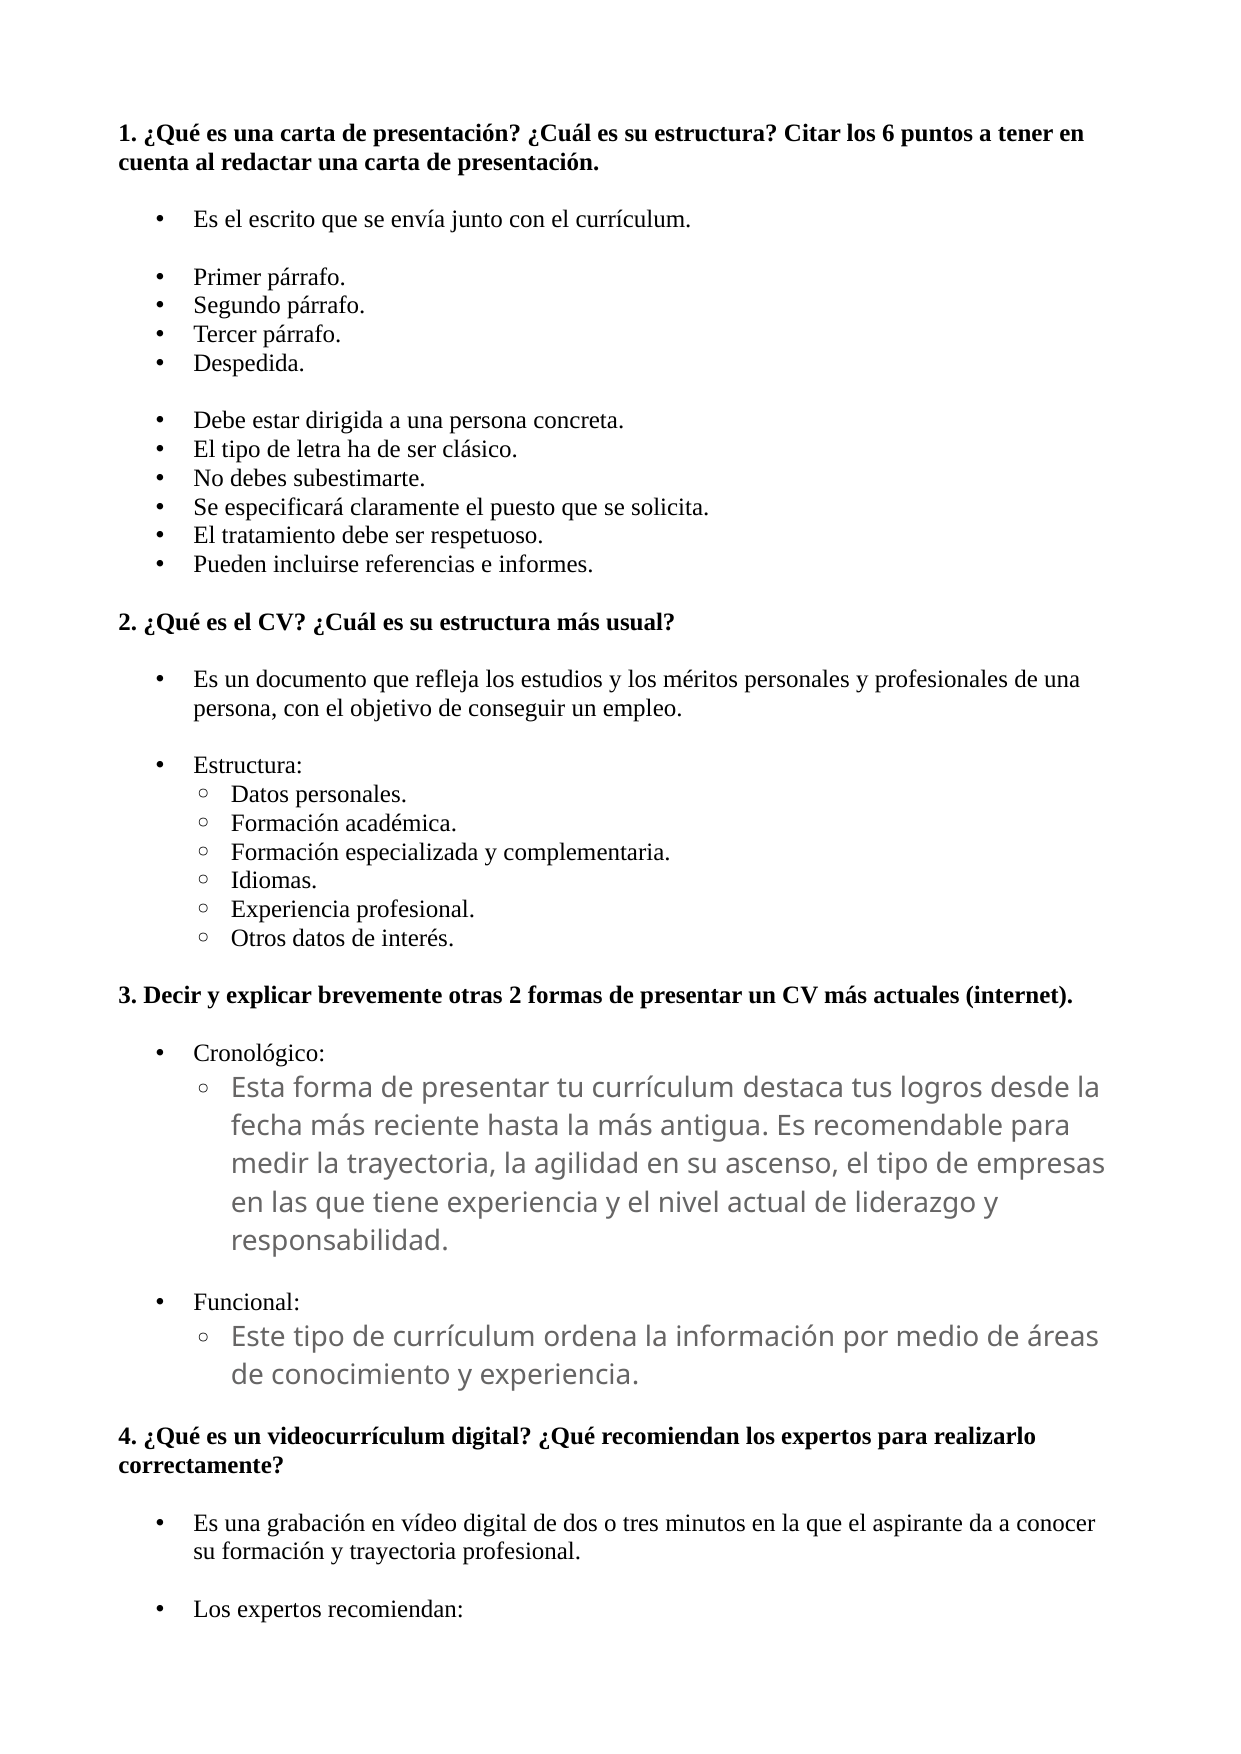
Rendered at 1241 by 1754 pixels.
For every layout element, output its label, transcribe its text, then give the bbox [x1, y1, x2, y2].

list Pueden incluirse referencias e informes. [156, 549, 1122, 578]
list Es el escrito que se envía junto con el currículum. [156, 204, 1122, 233]
list Despedida. [156, 348, 1122, 377]
list Funcional: [156, 1287, 1122, 1316]
list Otros datos de interés. [193, 923, 1122, 952]
list Este tipo de currículum ordena la información por medio de áreas de conocimiento y experiencia. [193, 1316, 1122, 1393]
list El tipo de letra ha de ser clásico. [156, 434, 1122, 463]
list Estructura: [156, 751, 1122, 779]
list Segundo párrafo. [156, 291, 1122, 319]
list Se especificará claramente el puesto que se solicita. [156, 492, 1122, 521]
list Primer párrafo. [156, 262, 1122, 291]
text 3. Decir y explicar brevemente otras 2 formas de presentar un CV más actuales (internet). [118, 981, 1122, 1009]
list Es un documento que refleja los estudios y los méritos personales y profesionales de una persona, con el objetivo de conseguir un empleo. [156, 664, 1122, 722]
list Datos personales. [193, 779, 1122, 808]
list No debes subestimarte. [156, 463, 1122, 492]
list Formación académica. [193, 808, 1122, 837]
text 2. ¿Qué es el CV? ¿Cuál es su estructura más usual? [118, 607, 1122, 636]
list El tratamiento debe ser respetuoso. [156, 521, 1122, 549]
text 1. ¿Qué es una carta de presentación? ¿Cuál es su estructura? Citar los 6 puntos a tener en cuenta al redactar una carta de presentación. [118, 118, 1122, 176]
list Es una grabación en vídeo digital de dos o tres minutos en la que el aspirante da a conocer su formación y trayectoria profesional. [156, 1508, 1122, 1565]
list Tercer párrafo. [156, 319, 1122, 348]
list Idiomas. [193, 866, 1122, 894]
list Experiencia profesional. [193, 894, 1122, 923]
list Esta forma de presentar tu currículum destaca tus logros desde la fecha más reciente hasta la más antigua. Es recomendable para medir la trayectoria, la agilidad en su ascenso, el tipo de empresas en las que tiene experiencia y el nivel actual de liderazgo y responsabilidad. [193, 1067, 1122, 1258]
list Los expertos recomiendan: [156, 1594, 1122, 1623]
text 4. ¿Qué es un videocurrículum digital? ¿Qué recomiendan los expertos para realizarlo correctamente? [118, 1421, 1122, 1479]
list Debe estar dirigida a una persona concreta. [156, 406, 1122, 434]
list Formación especializada y complementaria. [193, 837, 1122, 866]
list Cronológico: [156, 1038, 1122, 1067]
